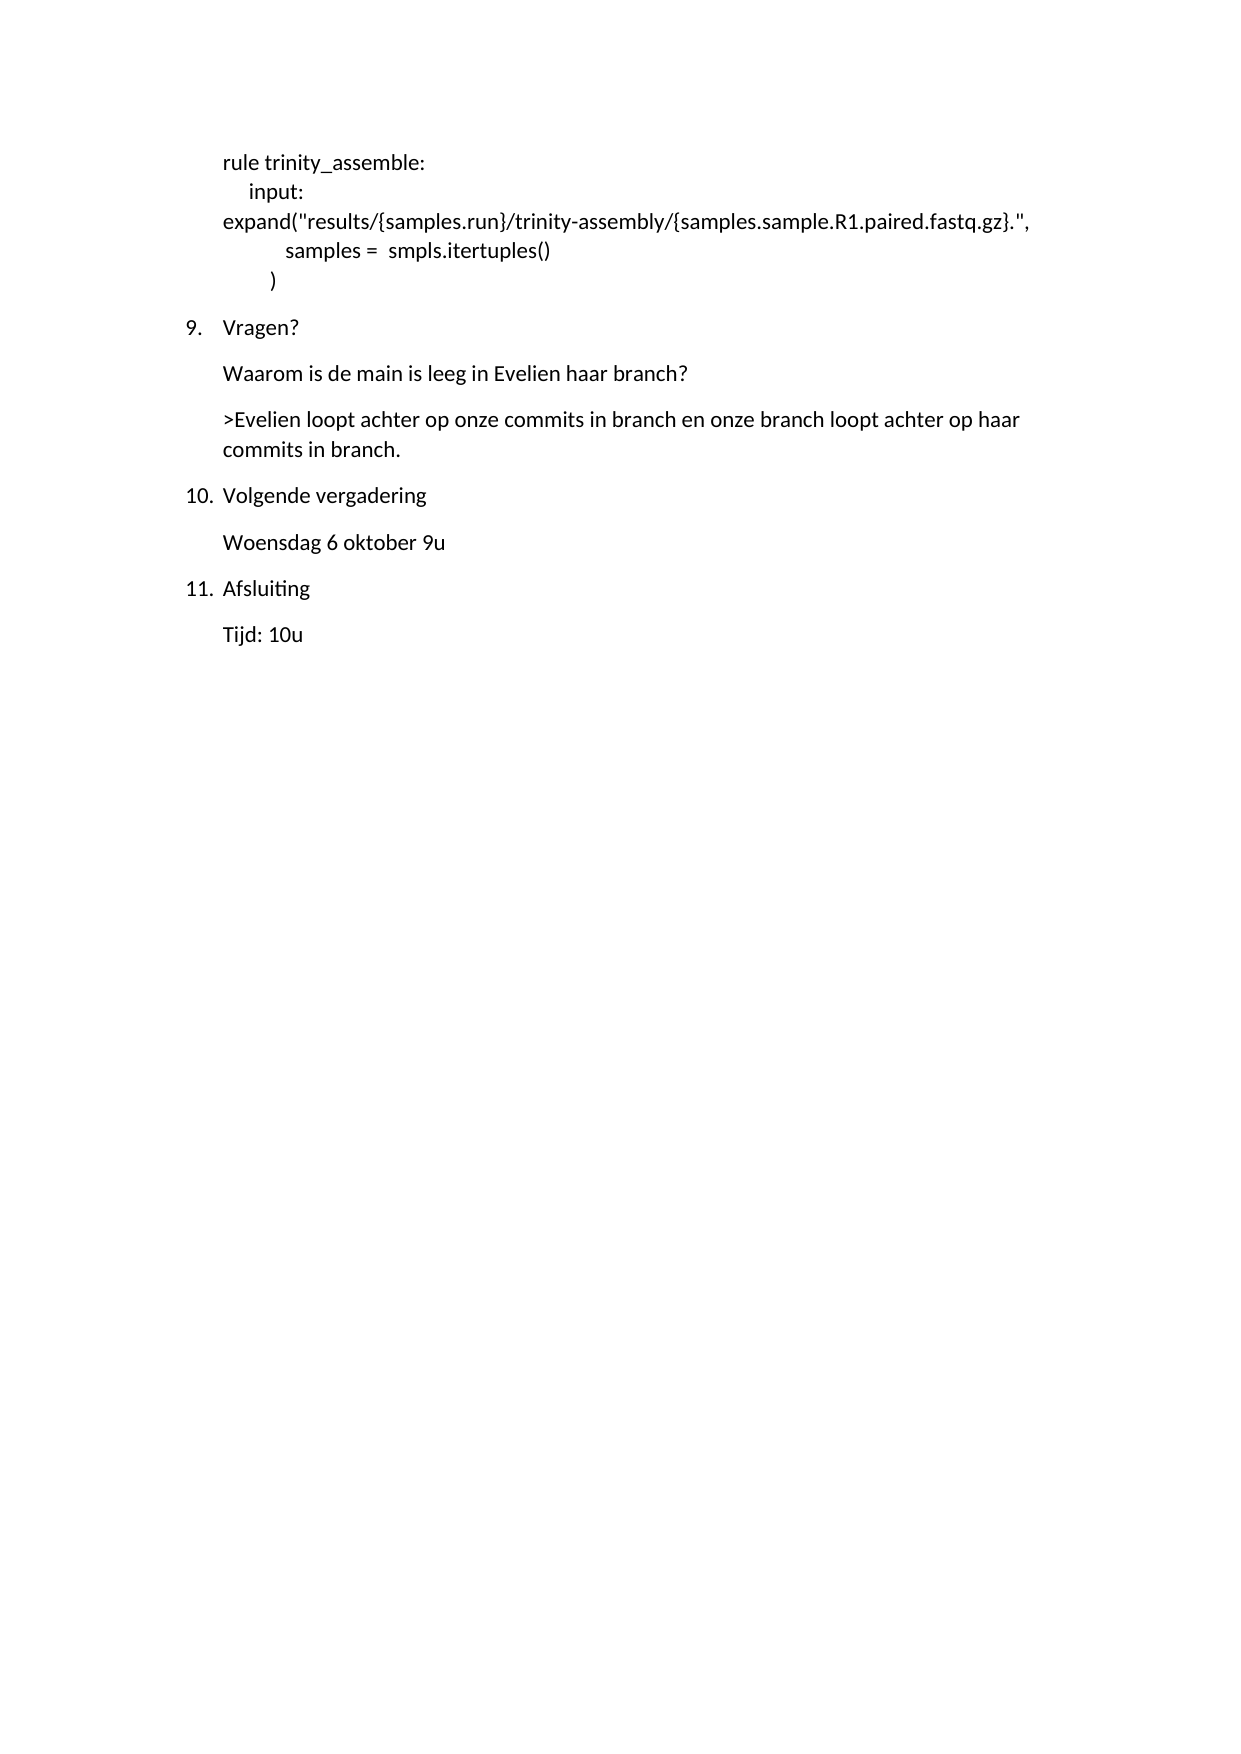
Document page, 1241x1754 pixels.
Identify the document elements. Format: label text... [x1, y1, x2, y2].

list Afsluiting [185, 574, 1093, 602]
text Waarom is de main is leeg in Evelien haar branch? [223, 359, 1093, 387]
text Tijd: 10u [223, 621, 1093, 648]
text >Evelien loopt achter op onze commits in branch en onze branch loopt achter op haar commits in branch. [223, 405, 1093, 463]
list Vragen? [185, 313, 1093, 341]
text rule trinity_assemble: input: expand("results/{samples.run}/trinity-assembly/{samples.sample.R1.paired.fastq.gz}.", samples = smpls.itertuples() ) [223, 148, 1093, 294]
list Volgende vergadering [185, 481, 1093, 509]
text Woensdag 6 oktober 9u [223, 528, 1093, 556]
